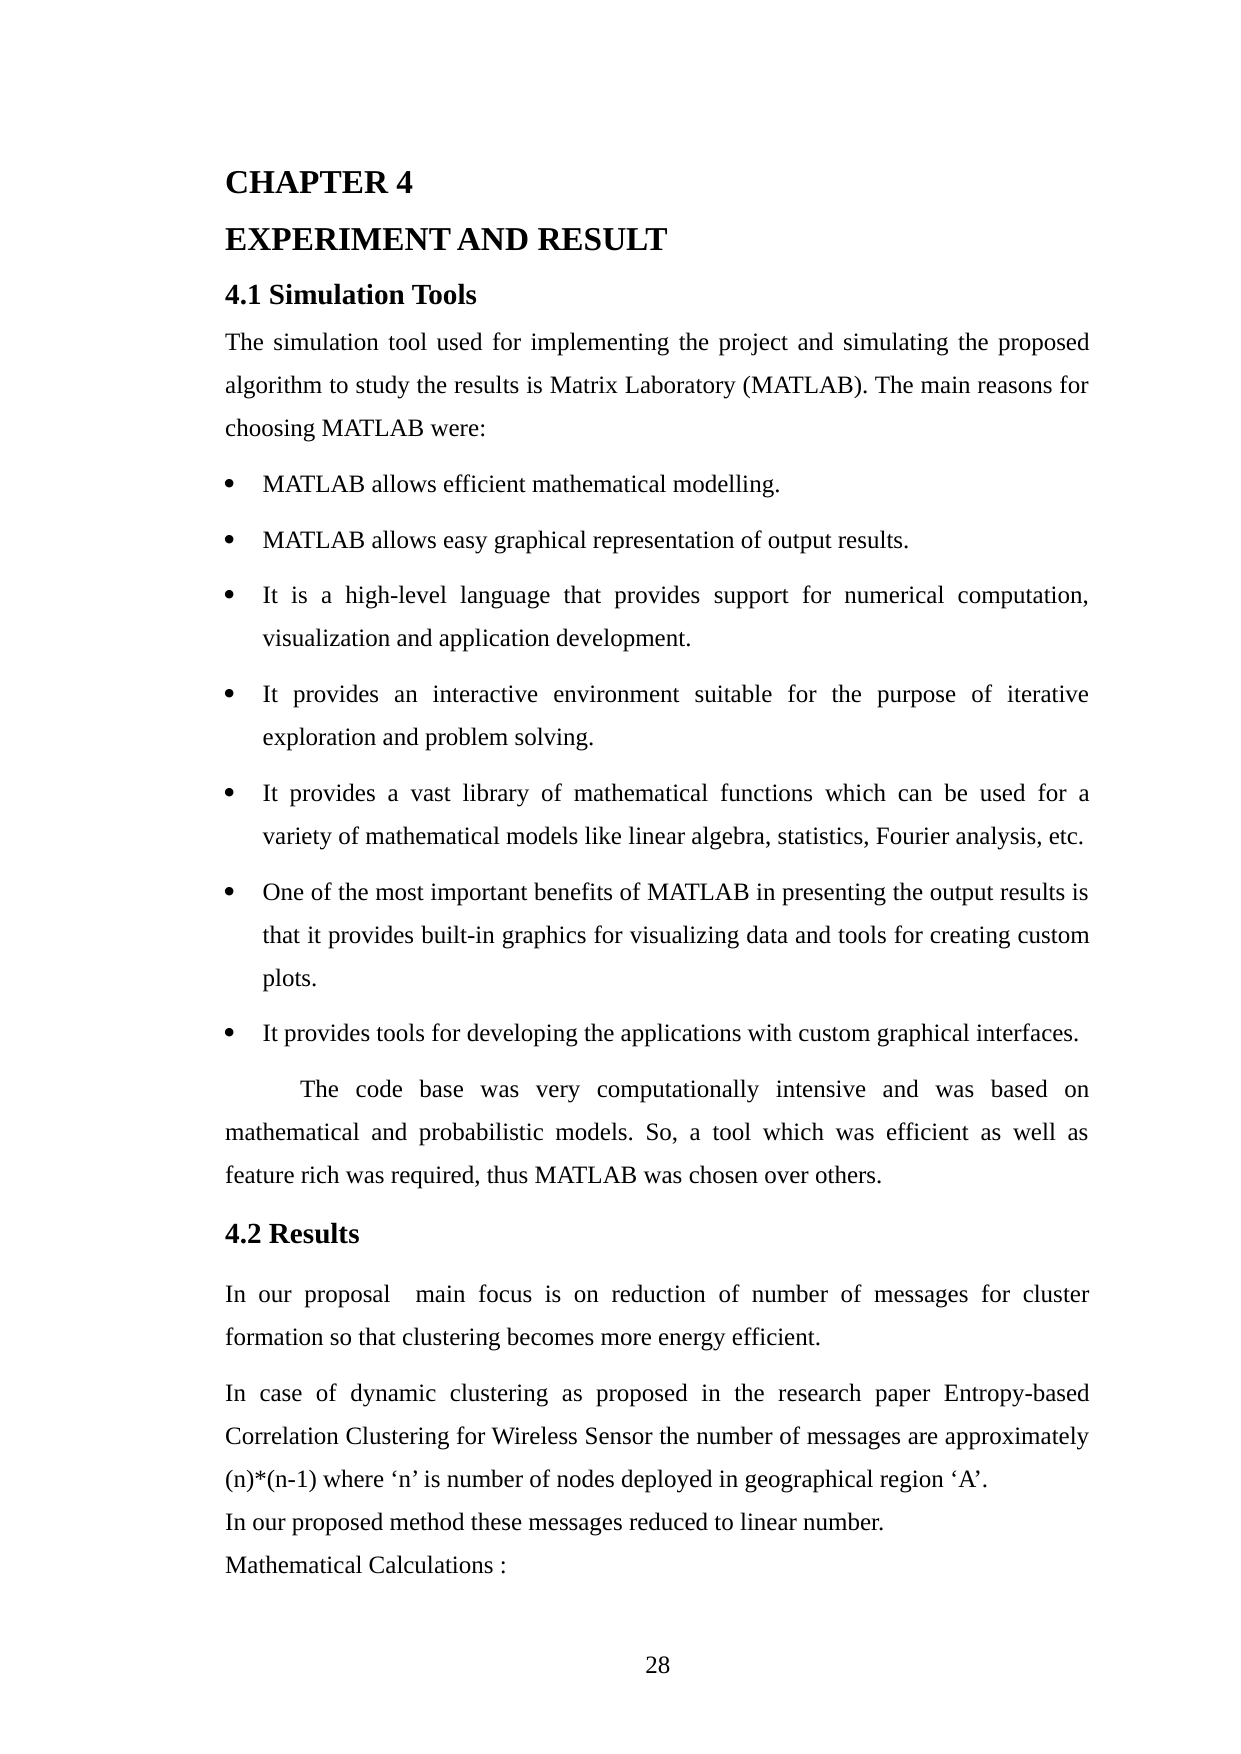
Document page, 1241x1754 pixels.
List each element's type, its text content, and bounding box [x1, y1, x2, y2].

text Mathematical Calculations : [225, 1550, 1090, 1579]
text EXPERIMENT AND RESULT [225, 219, 1090, 258]
text 4.2 Results [225, 1216, 1090, 1249]
list It is a high-level language that provides support for numerical computation, visualization and application development. [225, 580, 1090, 652]
text The code base was very computationally intensive and was based on mathematical and probabilistic models. So, a tool which was efficient as well as feature rich was required, thus MATLAB was chosen over others. [225, 1074, 1090, 1189]
list MATLAB allows efficient mathematical modelling. [225, 469, 1090, 498]
text The simulation tool used for implementing the project and simulating the proposed algorithm to study the results is Matrix Laboratory (MATLAB). The main reasons for choosing MATLAB were: [225, 327, 1090, 442]
list It provides tools for developing the applications with custom graphical interfaces. [225, 1018, 1090, 1047]
text In our proposed method these messages reduced to linear number. [225, 1507, 1090, 1536]
text In our proposal main focus is on reduction of number of messages for cluster formation so that clustering becomes more energy efficient. [225, 1279, 1090, 1351]
list It provides an interactive environment suitable for the purpose of iterative exploration and problem solving. [225, 679, 1090, 751]
list MATLAB allows easy graphical representation of output results. [225, 525, 1090, 553]
list One of the most important benefits of MATLAB in presenting the output results is that it provides built-in graphics for visualizing data and tools for creating custom plots. [225, 877, 1090, 992]
text 4.1 Simulation Tools [225, 277, 1090, 311]
list It provides a vast library of mathematical functions which can be used for a variety of mathematical models like linear algebra, statistics, Fourier analysis, etc. [225, 778, 1090, 850]
text In case of dynamic clustering as proposed in the research paper Entropy-based Correlation Clustering for Wireless Sensor the number of messages are approximately (n)*(n-1) where ‘n’ is number of nodes deployed in geographical region ‘A’. [225, 1378, 1090, 1493]
text CHAPTER 4 [225, 162, 1090, 200]
